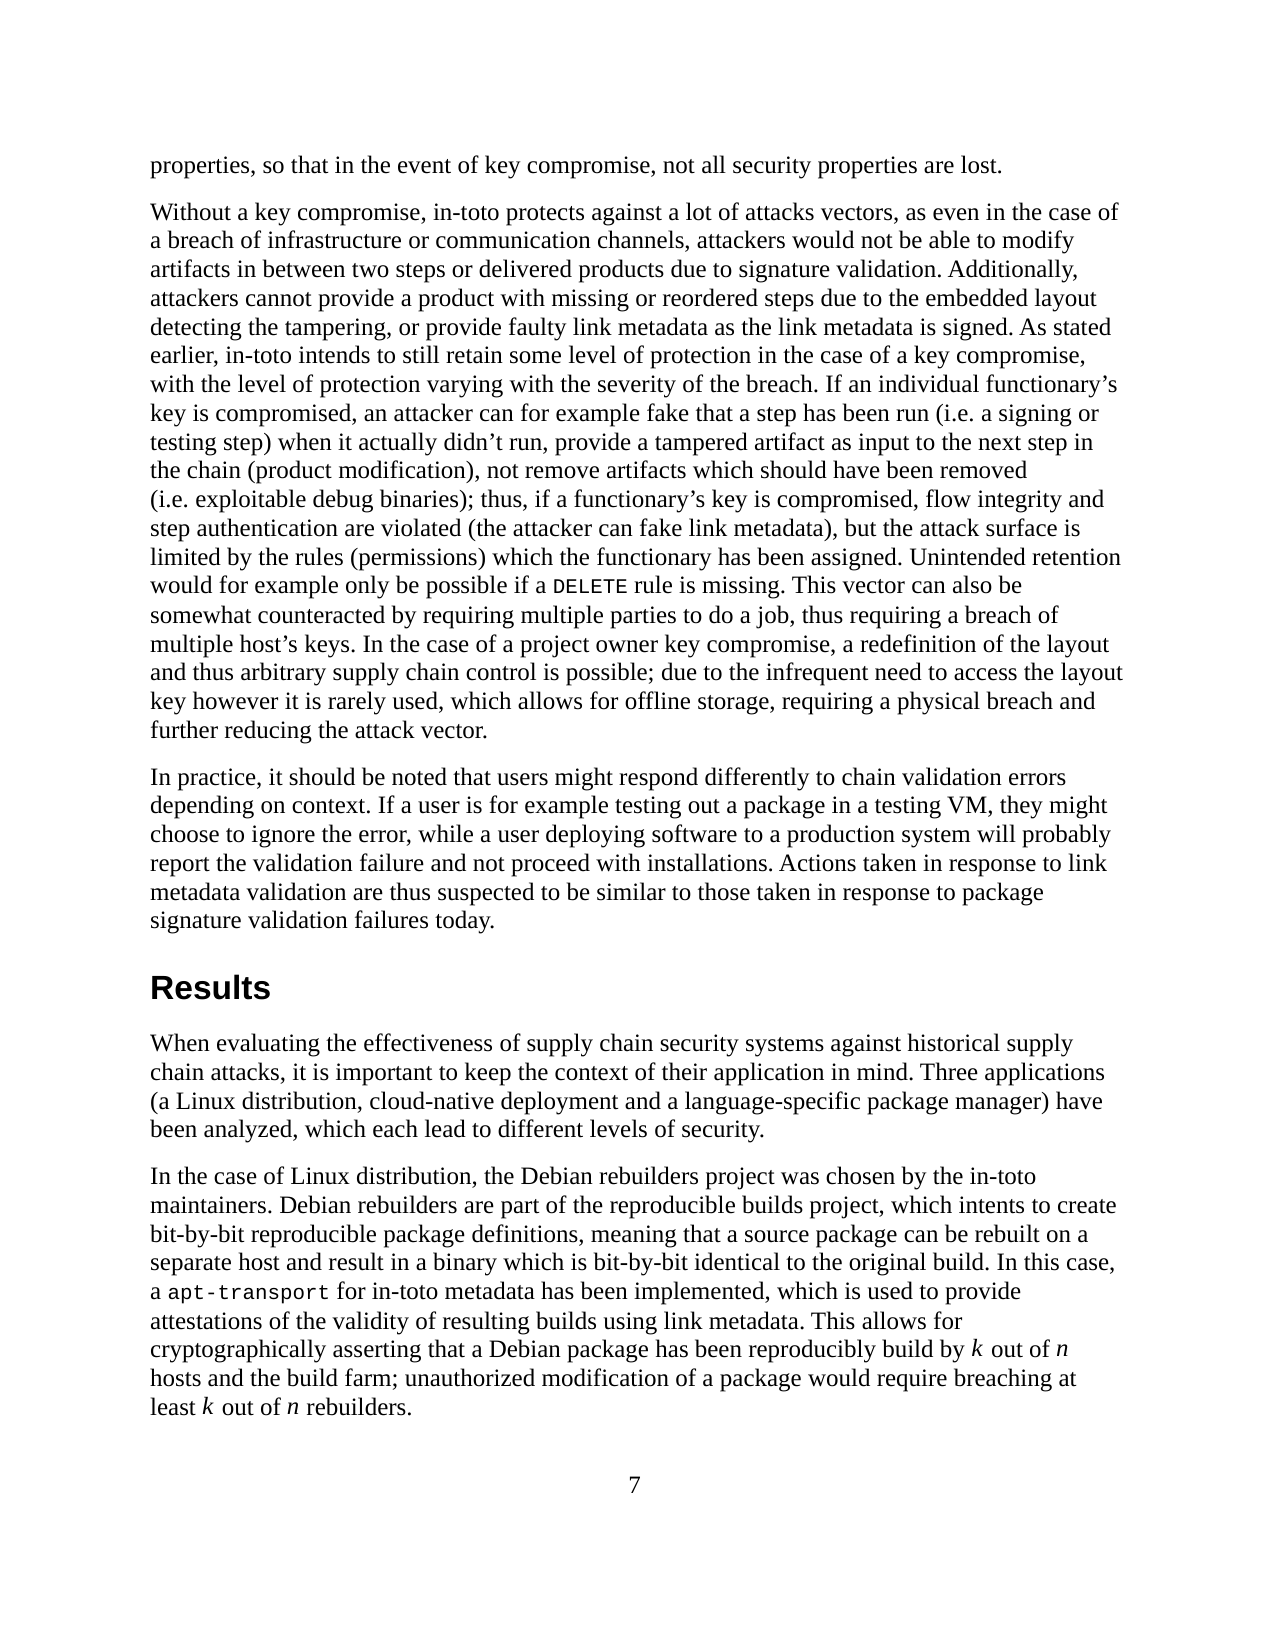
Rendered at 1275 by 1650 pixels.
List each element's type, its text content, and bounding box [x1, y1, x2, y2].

text In practice, it should be noted that users might respond differently to chain validation errors depending on context. If a user is for example testing out a package in a testing VM, they might choose to ignore the error, while a user deploying software to a production system will probably report the validation failure and not proceed with installations. Actions taken in response to link metadata validation are thus suspected to be similar to those taken in response to package signature validation failures today. [150, 762, 1125, 934]
subtitle Results [150, 968, 1125, 1007]
text In the case of Linux distribution, the Debian rebuilders project was chosen by the in-toto maintainers. Debian rebuilders are part of the reproducible builds project, which intents to create bit-by-bit reproducible package definitions, meaning that a source package can be rebuilt on a separate host and result in a binary which is bit-by-bit identical to the original build. In this case, a apt-transport for in-toto metadata has been implemented, which is used to provide attestations of the validity of resulting builds using link metadata. This allows for cryptographically asserting that a Debian package has been reproducibly build by out of hosts and the build farm; unauthorized modification of a package would require breaching at least out of rebuilders. [150, 1161, 1125, 1421]
text Without a key compromise, in-toto protects against a lot of attacks vectors, as even in the case of a breach of infrastructure or communication channels, attackers would not be able to modify artifacts in between two steps or delivered products due to signature validation. Additionally, attackers cannot provide a product with missing or reordered steps due to the embedded layout detecting the tampering, or provide faulty link metadata as the link metadata is signed. As stated earlier, in-toto intends to still retain some level of protection in the case of a key compromise, with the level of protection varying with the severity of the breach. If an individual functionary’s key is compromised, an attacker can for example fake that a step has been run (i.e. a signing or testing step) when it actually didn’t run, provide a tampered artifact as input to the next step in the chain (product modification), not remove artifacts which should have been removed (i.e. exploitable debug binaries); thus, if a functionary’s key is compromised, flow integrity and step authentication are violated (the attacker can fake link metadata), but the attack surface is limited by the rules (permissions) which the functionary has been assigned. Unintended retention would for example only be possible if a DELETE rule is missing. This vector can also be somewhat counteracted by requiring multiple parties to do a job, thus requiring a breach of multiple host’s keys. In the case of a project owner key compromise, a redefinition of the layout and thus arbitrary supply chain control is possible; due to the infrequent need to access the layout key however it is rarely used, which allows for offline storage, requiring a physical breach and further reducing the attack vector. [150, 197, 1125, 744]
text When evaluating the effectiveness of supply chain security systems against historical supply chain attacks, it is important to keep the context of their application in mind. Three applications (a Linux distribution, cloud-native deployment and a language-specific package manager) have been analyzed, which each lead to different levels of security. [150, 1028, 1125, 1143]
text properties, so that in the event of key compromise, not all security properties are lost. [150, 150, 1125, 179]
